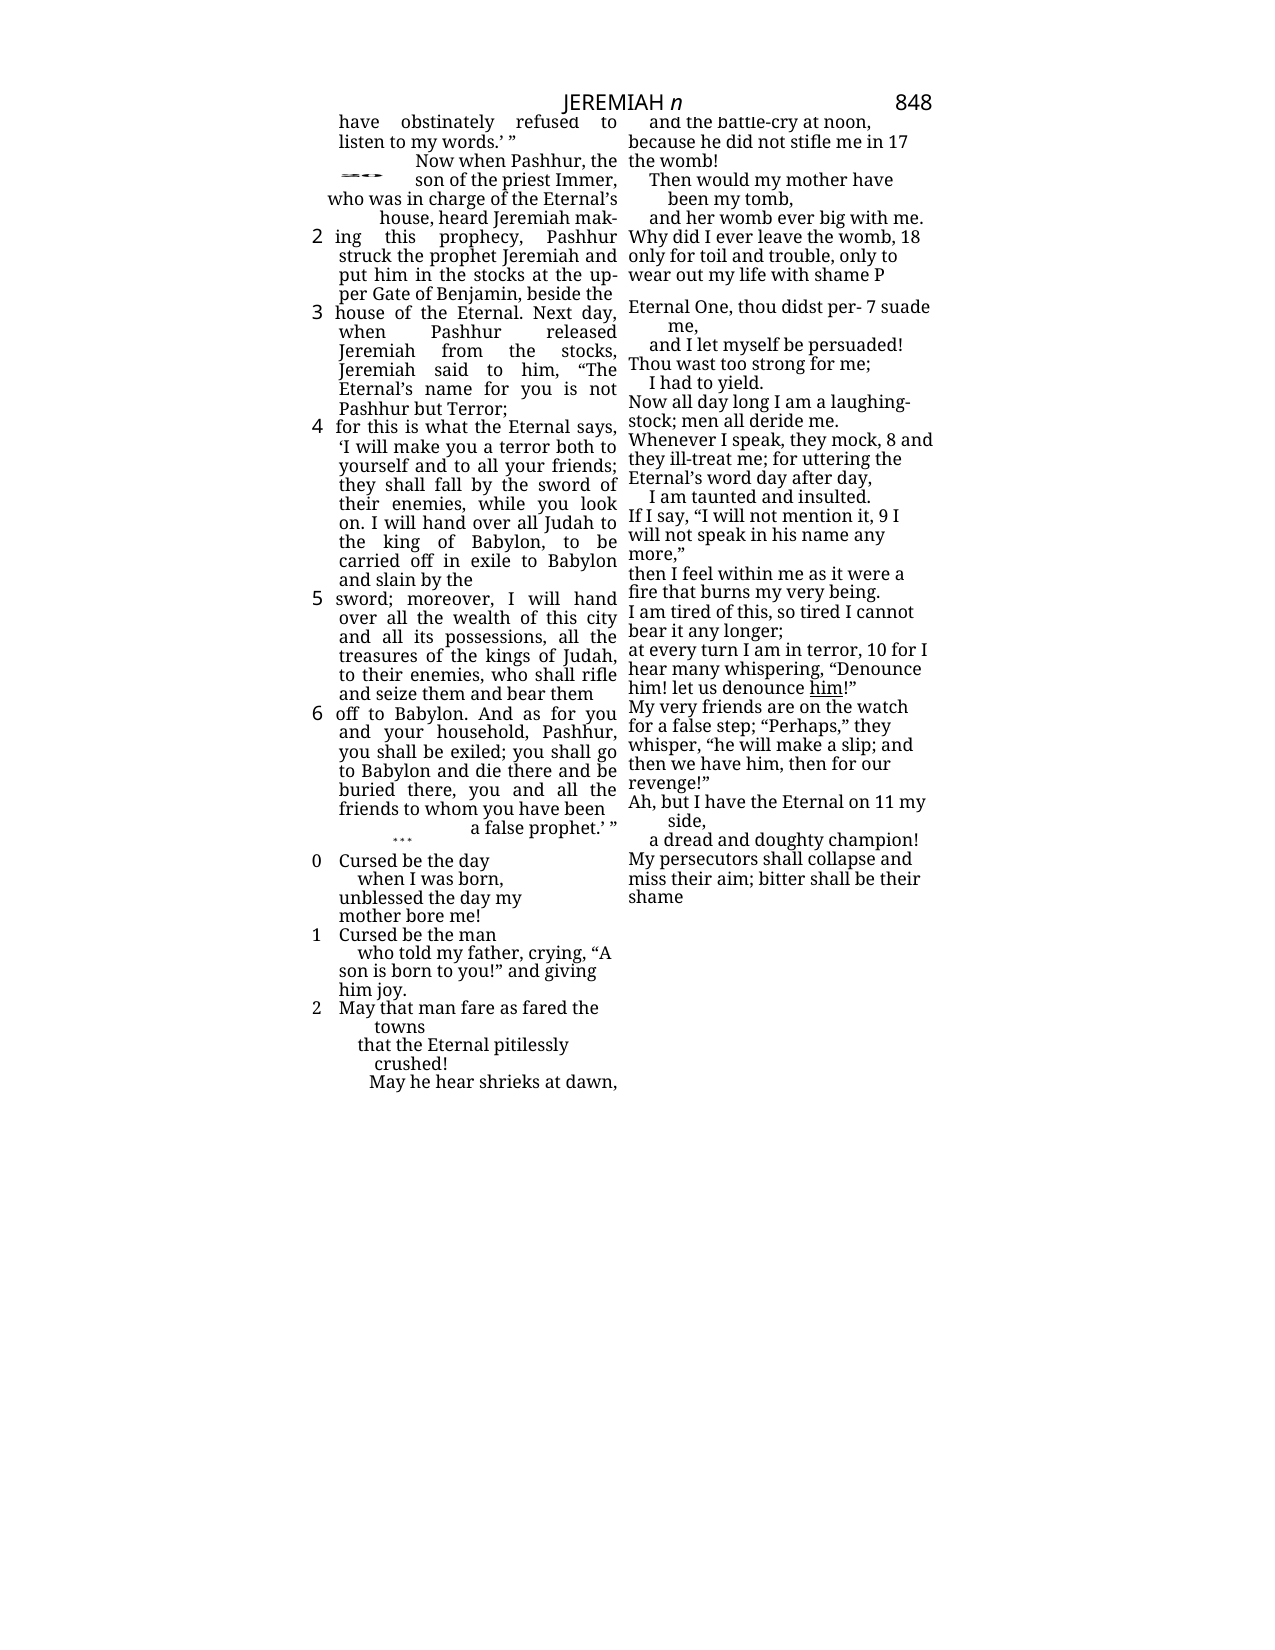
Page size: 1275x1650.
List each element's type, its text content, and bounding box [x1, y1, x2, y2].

text My very friends are on the watch for a false step; “Perhaps,” they whisper, “he will make a slip; and then we have him, then for our revenge!” [628, 698, 934, 793]
text that the Eternal pitilessly crushed! [357, 1037, 617, 1074]
text a dread and doughty cham­pion! [649, 832, 934, 851]
text and I let myself be persuaded! Thou wast too strong for me; [628, 336, 934, 374]
list ing this prophecy, Pashhur struck the prophet Jeremiah and put him in the stocks at the up­per Gate of Benjamin, beside the [312, 228, 617, 304]
text towns [374, 1018, 617, 1037]
list off to Babylon. And as for you and your household, Pashhur, you shall be exiled; you shall go to Babylon and die there and be buried there, you and all the friends to whom you have been [312, 705, 617, 819]
list house of the Eternal. Next day, when Pashhur released Jeremiah from the stocks, Jeremiah said to him, “The Eternal’s name for you is not Pashhur but Terror; [312, 304, 617, 419]
text and the battle-cry at noon, because he did not stifle me in 17 the womb! [628, 114, 934, 171]
list sword; moreover, I will hand over all the wealth of this city and all its possessions, all the treasures of the kings of Judah, to their enemies, who shall rifle and seize them and bear them [312, 590, 617, 705]
text a false prophet.’ ” [312, 819, 617, 838]
text Now all day long I am a laugh­ing-stock; men all deride me. [628, 393, 934, 431]
list for this is what the Eternal says, ‘I will make you a terror both to yourself and to all your friends; they shall fall by the sword of their enemies, while you look on. I will hand over all Judah to the king of Baby­lon, to be carried off in exile to Babylon and slain by the [312, 419, 617, 590]
list May that man fare as fared the [312, 1000, 617, 1018]
list Cursed be the day [312, 853, 617, 871]
text I am taunted and insulted. [649, 488, 934, 507]
text then I feel within me as it were a fire that burns my very being. [628, 565, 934, 603]
text at every turn I am in terror, 10 for I hear many whispering, “Denounce him! let us denounce him!” [628, 641, 934, 698]
text May he hear shrieks at dawn, [312, 1074, 617, 1092]
text Whenever I speak, they mock, 8 and they ill-treat me; for uttering the Eternal’s word day after day, [628, 431, 934, 488]
text My persecutors shall collapse and miss their aim; bitter shall be their shame [628, 851, 934, 908]
text I am tired of this, so tired I cannot bear it any longer; [628, 603, 934, 641]
text Now when Pashhur, the son of the priest Immer, who was in charge of the Eter­nal’s house, heard Jeremiah mak- [312, 152, 617, 228]
text Then would my mother have been my tomb, [649, 171, 934, 209]
text who told my father, crying, “A son is born to you!” and giving him joy. [339, 945, 617, 1000]
text and her womb ever big with me. [649, 209, 934, 228]
text Eternal One, thou didst per- 7 suade me, [628, 298, 934, 336]
text If I say, “I will not mention it, 9 I will not speak in his name any more,” [628, 507, 934, 565]
text * * * [393, 838, 617, 847]
text when I was born, unblessed the day my mother bore me! [339, 871, 528, 926]
text Ah, but I have the Eternal on 11 my side, [628, 793, 934, 832]
list Cursed be the man [312, 926, 617, 945]
text Why did I ever leave the womb, 18 only for toil and trouble, only to wear out my life with shame P [628, 228, 934, 285]
text I had to yield. [649, 374, 934, 393]
text have obstinately refused to listen to my words.’ ” [339, 114, 617, 152]
